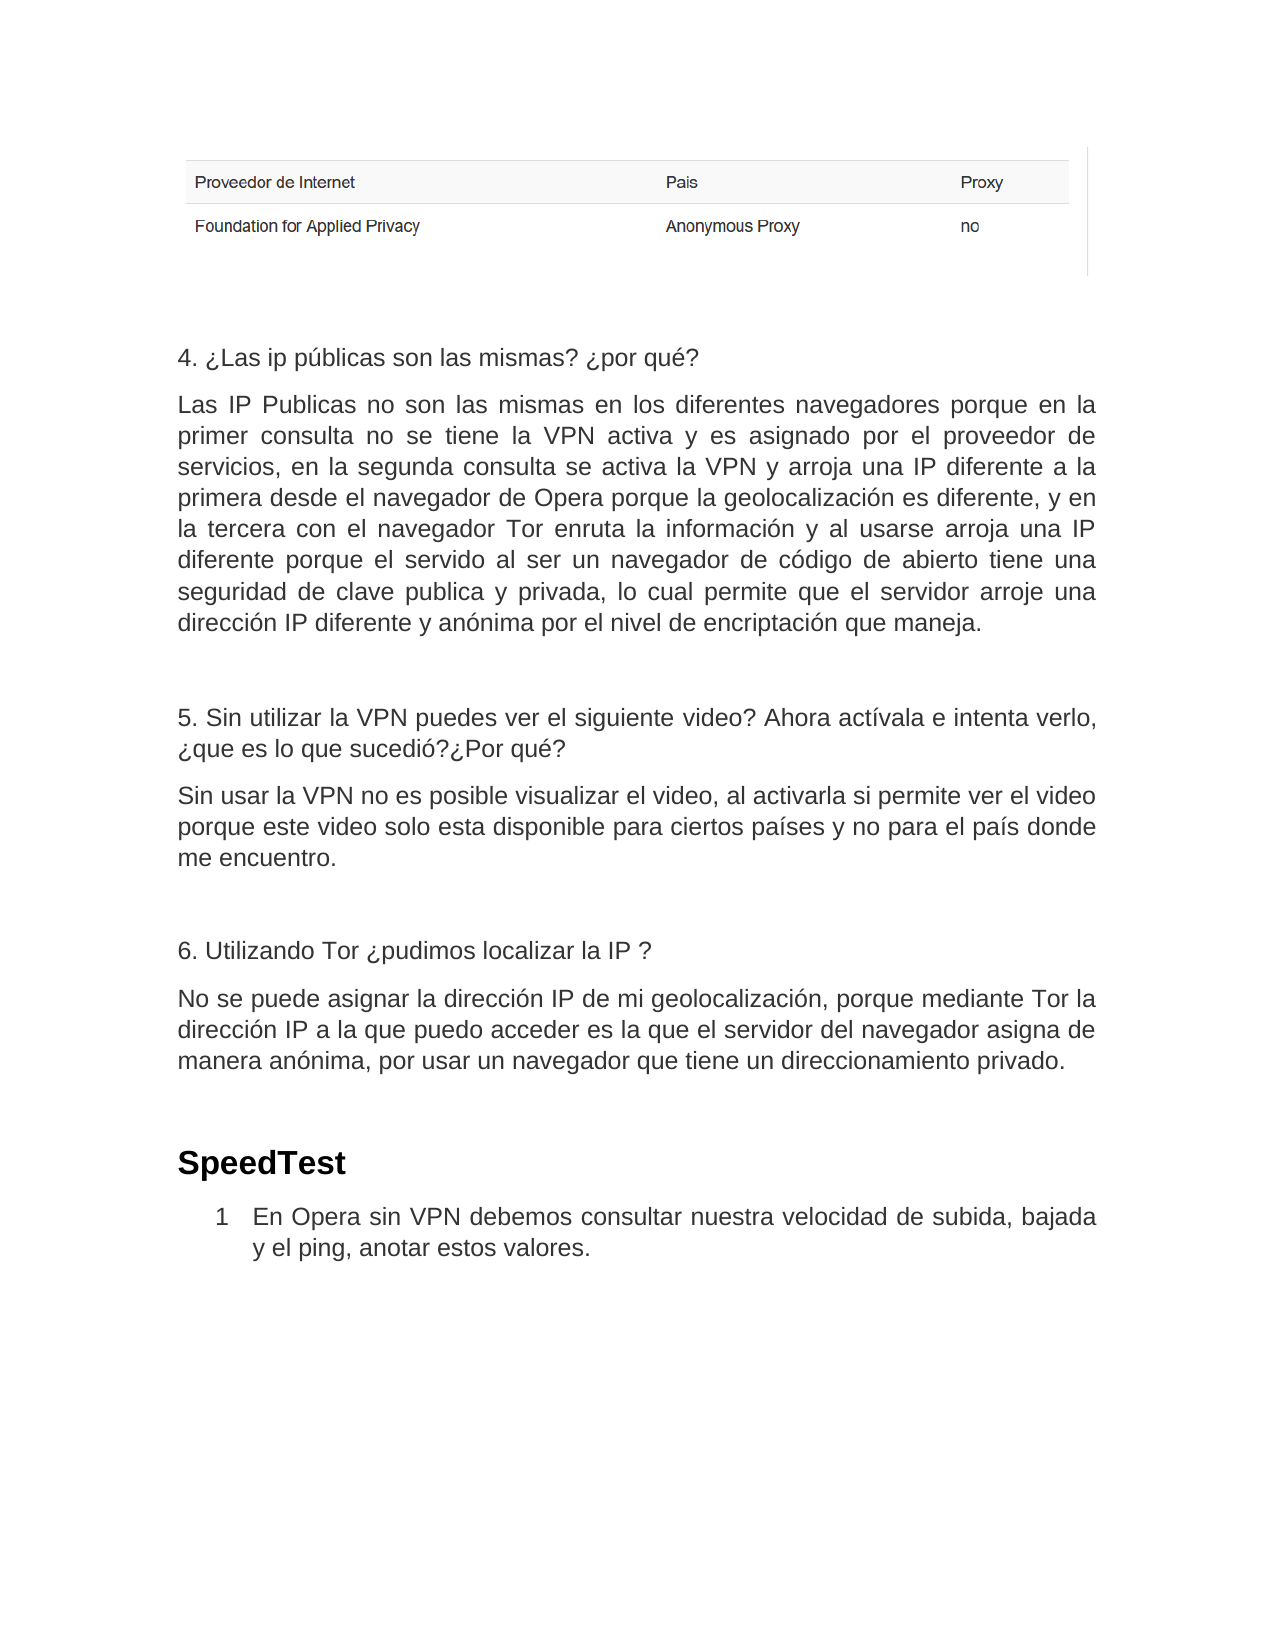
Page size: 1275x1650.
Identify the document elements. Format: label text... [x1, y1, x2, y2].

text 4. ¿Las ip públicas son las mismas? ¿por qué? [177, 343, 1098, 371]
text 6. Utilizando Tor ¿pudimos localizar la IP ? [177, 936, 1098, 965]
text Sin usar la VPN no es posible visualizar el video, al activarla si permite ver el video porque este video solo esta disponible para ciertos países y no para el país donde me encuentro. [177, 781, 1098, 872]
text No se puede asignar la dirección IP de mi geolocalización, porque mediante Tor la dirección IP a la que puedo acceder es la que el servidor del navegador asigna de manera anónima, por usar un navegador que tiene un direccionamiento privado. [177, 984, 1098, 1075]
list En Opera sin VPN debemos consultar nuestra velocidad de subida, bajada y el ping, anotar estos valores. [215, 1201, 1098, 1261]
text SpeedTest [177, 1143, 1098, 1182]
picture [177, 147, 1098, 276]
text Las IP Publicas no son las mismas en los diferentes navegadores porque en la primer consulta no se tiene la VPN activa y es asignado por el proveedor de servicios, en la segunda consulta se activa la VPN y arroja una IP diferente a la primera desde el navegador de Opera porque la geolocalización es diferente, y en la tercera con el navegador Tor enruta la información y al usarse arroja una IP diferente porque el servido al ser un navegador de código de abierto tiene una seguridad de clave publica y privada, lo cual permite que el servidor arroje una dirección IP diferente y anónima por el nivel de encriptación que maneja. [177, 390, 1098, 636]
text 5. Sin utilizar la VPN puedes ver el siguiente video? Ahora actívala e intenta verlo, ¿que es lo que sucedió?¿Por qué? [177, 703, 1098, 762]
